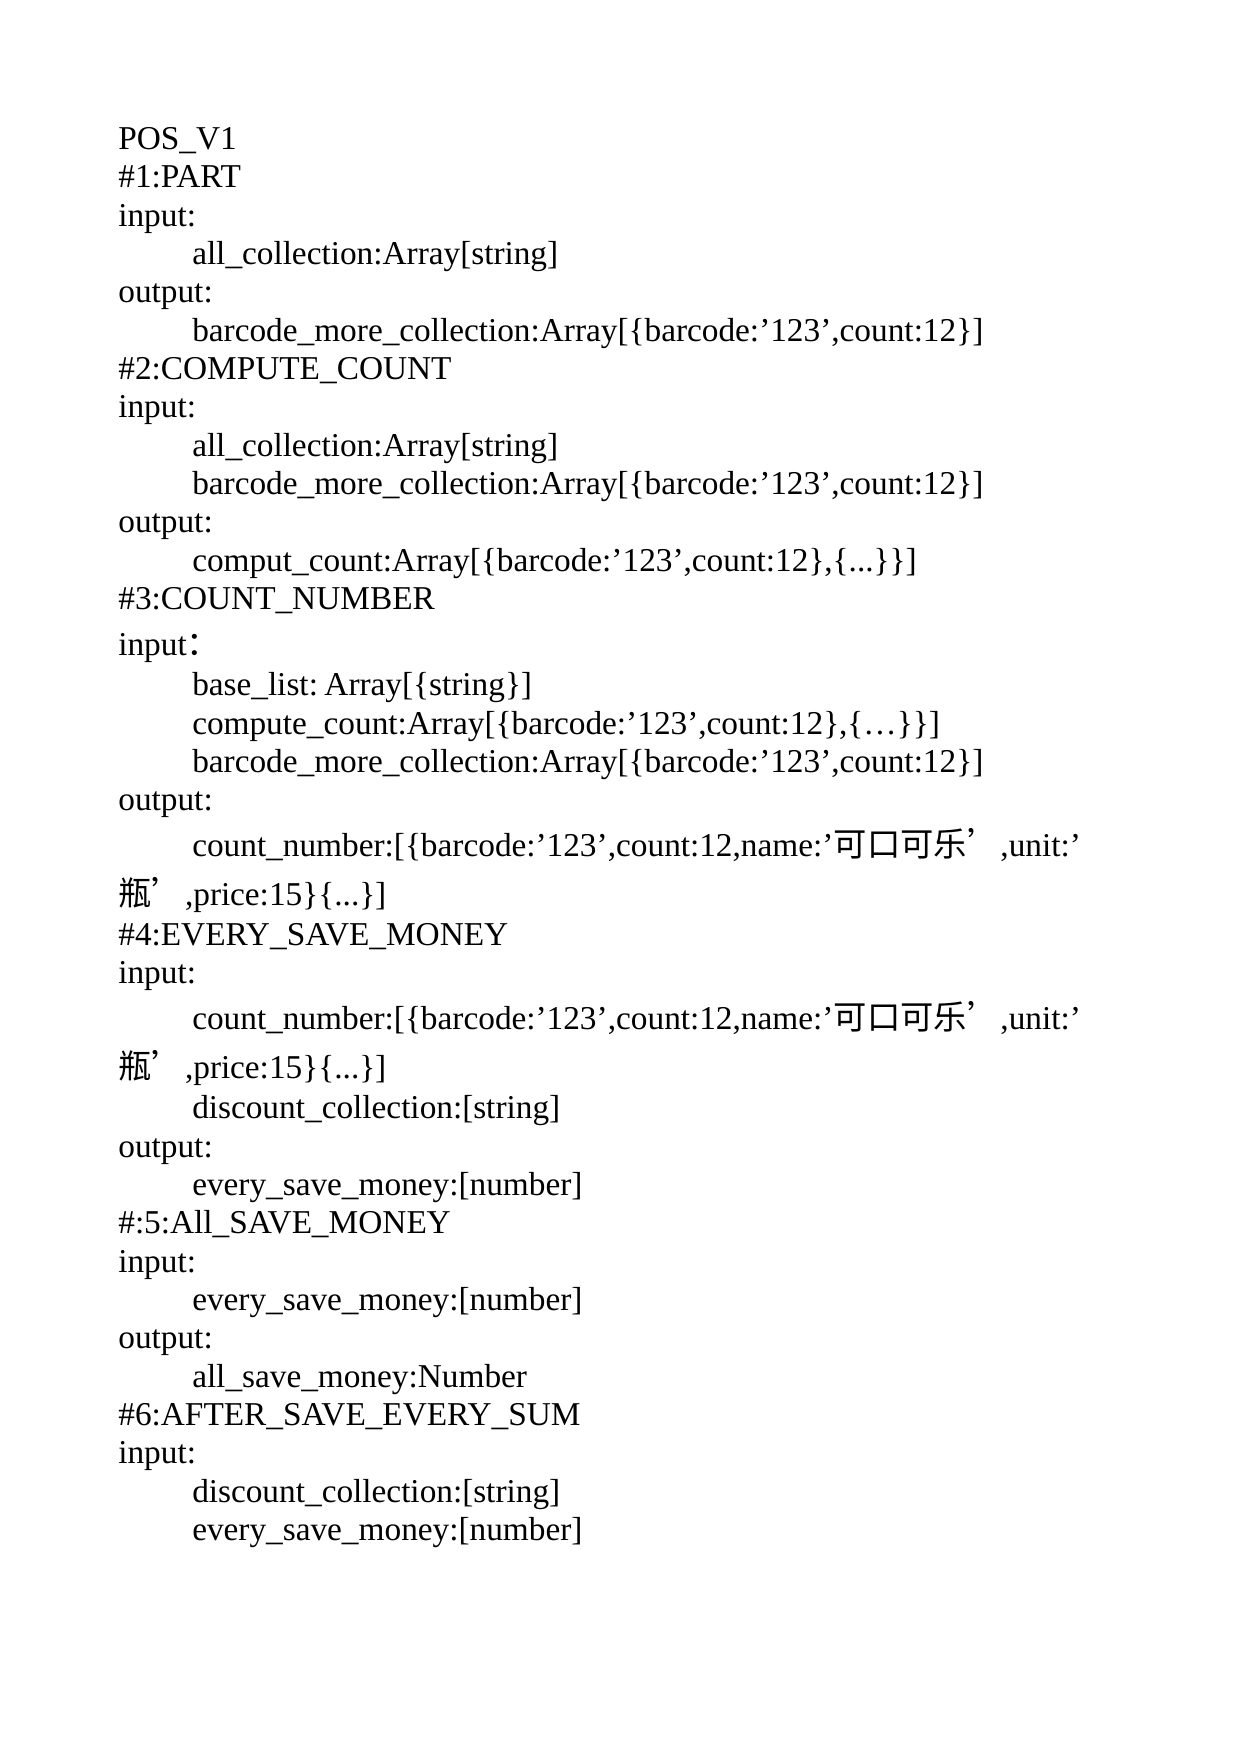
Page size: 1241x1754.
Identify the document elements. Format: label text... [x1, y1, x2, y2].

text all_save_money:Number [118, 1356, 1122, 1394]
text count_number:[{barcode:’123’,count:12,name:’可口可乐’,unit:’瓶’,price:15}{...}] [118, 818, 1122, 914]
text output: [118, 1126, 1122, 1164]
text input: [118, 386, 1122, 425]
text output: [118, 1318, 1122, 1356]
text discount_collection:[string] [118, 1088, 1122, 1126]
text POS_V1 [118, 118, 1122, 156]
text #3:COUNT_NUMBER [118, 578, 1122, 616]
text barcode_more_collection:Array[{barcode:’123’,count:12}] [118, 463, 1122, 501]
text all_collection:Array[string] [118, 425, 1122, 463]
text output: [118, 780, 1122, 818]
text input: [118, 1241, 1122, 1279]
text #4:EVERY_SAVE_MONEY [118, 914, 1122, 953]
text output: [118, 271, 1122, 310]
text every_save_money:[number] [118, 1509, 1122, 1548]
text output: [118, 501, 1122, 540]
text #6:AFTER_SAVE_EVERY_SUM [118, 1394, 1122, 1433]
text all_collection:Array[string] [118, 233, 1122, 271]
text input： [118, 616, 1122, 665]
text count_number:[{barcode:’123’,count:12,name:’可口可乐’,unit:’瓶’,price:15}{...}] [118, 991, 1122, 1088]
text every_save_money:[number] [118, 1164, 1122, 1203]
text #2:COMPUTE_COUNT [118, 348, 1122, 386]
text comput_count:Array[{barcode:’123’,count:12},{...}}] [118, 540, 1122, 578]
text every_save_money:[number] [118, 1279, 1122, 1318]
text barcode_more_collection:Array[{barcode:’123’,count:12}] [118, 310, 1122, 348]
text discount_collection:[string] [118, 1471, 1122, 1509]
text #:5:All_SAVE_MONEY [118, 1203, 1122, 1241]
text compute_count:Array[{barcode:’123’,count:12},{…}}] [118, 703, 1122, 741]
text input: [118, 1433, 1122, 1471]
text input: [118, 195, 1122, 233]
text base_list: Array[{string}] [118, 665, 1122, 703]
text input: [118, 953, 1122, 991]
text barcode_more_collection:Array[{barcode:’123’,count:12}] [118, 741, 1122, 780]
text #1:PART [118, 156, 1122, 195]
